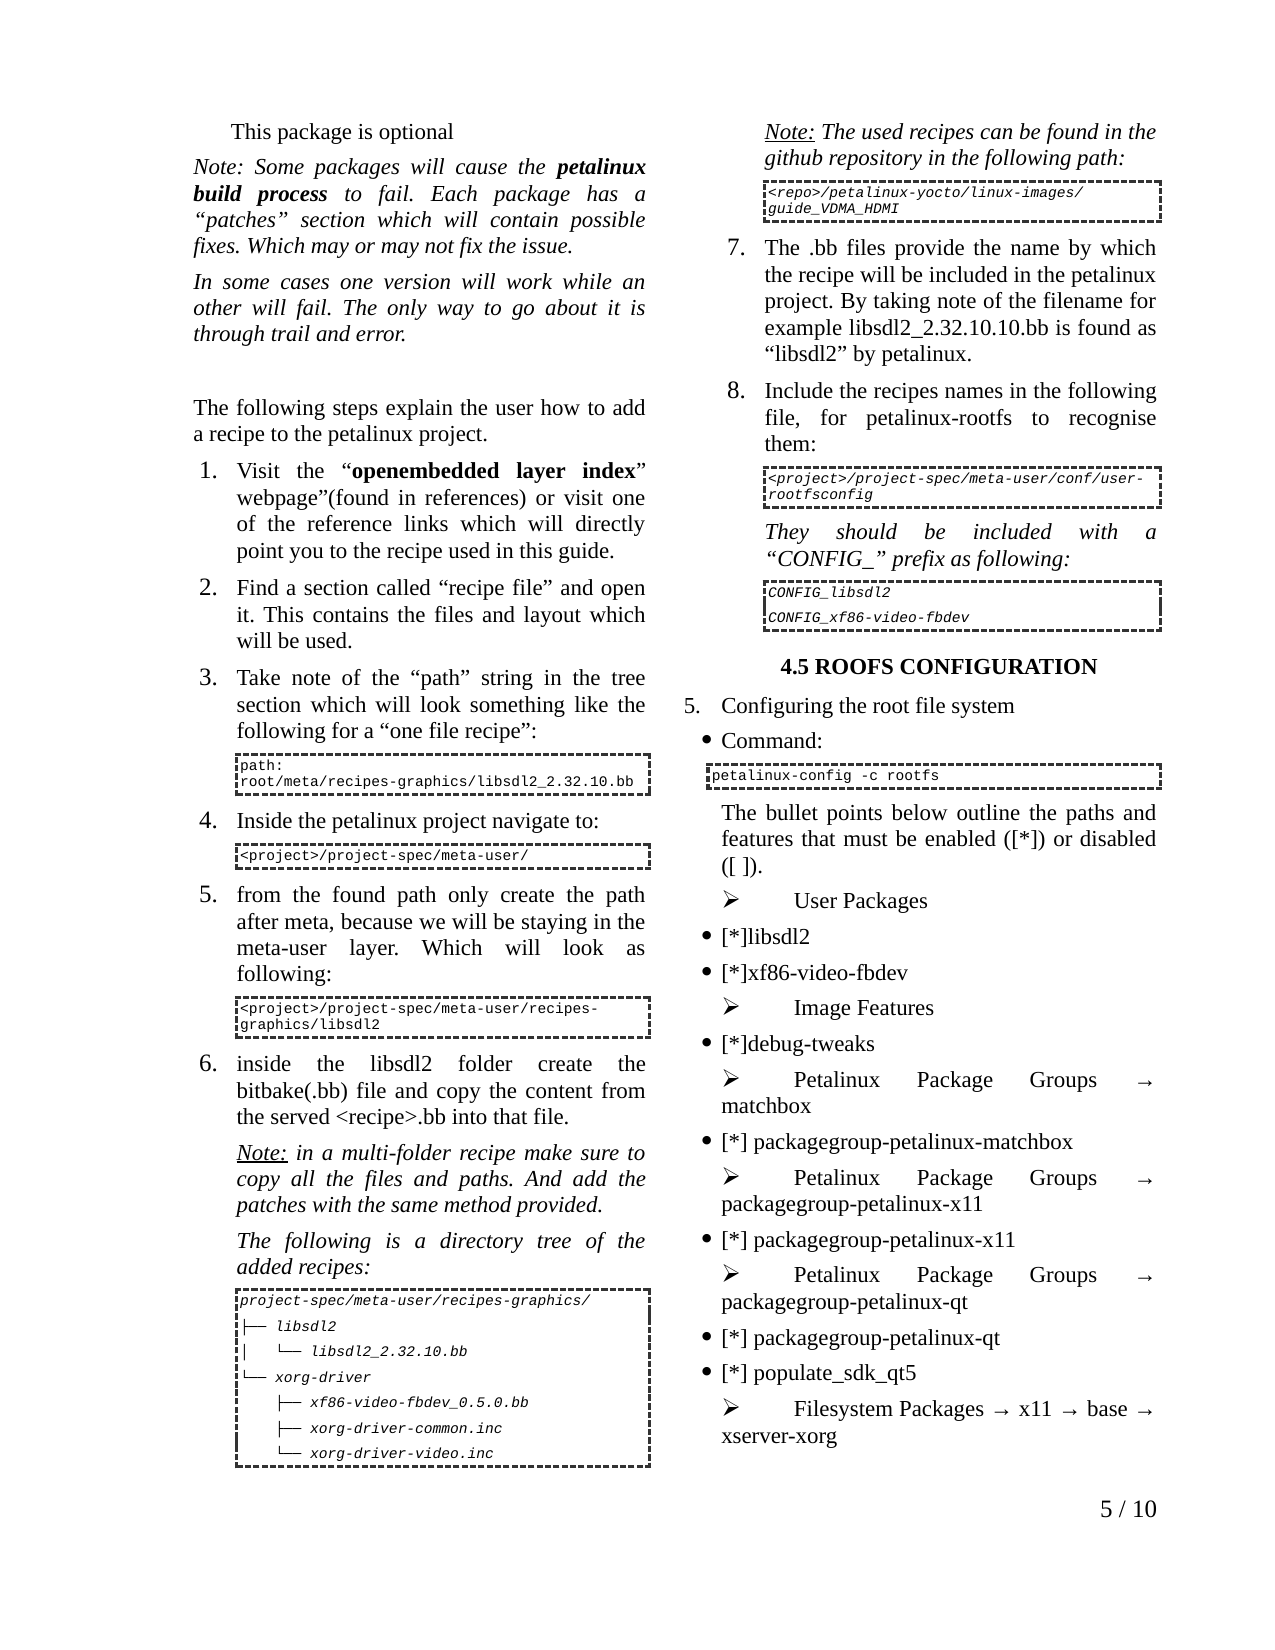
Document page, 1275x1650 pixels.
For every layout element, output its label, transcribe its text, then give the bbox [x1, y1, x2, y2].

list They should be included with a “CONFIG_” prefix as following: [727, 518, 1157, 571]
list Inside the petalinux project navigate to: [199, 805, 646, 834]
list The following is a directory tree of the added recipes: [199, 1227, 646, 1279]
list Take note of the “path” string in the tree section which will look something like the following for a “one file recipe”: [199, 662, 646, 744]
list project-spec/meta-user/recipes-graphics/ [235, 1288, 646, 1310]
list │ └── libsdl2_2.32.10.bb [235, 1339, 646, 1361]
list User Packages [721, 887, 1157, 914]
list └── xorg-driver [235, 1365, 646, 1387]
subtitle 4.5 ROOFS CONFIGURATION [683, 653, 1157, 680]
list [*] packagegroup-petalinux-qt [702, 1323, 1157, 1350]
list inside the libsdl2 folder create the bitbake(.bb) file and copy the content from the served <recipe>.bb into that file. [199, 1048, 646, 1130]
list Configuring the root file system [683, 692, 1157, 718]
list ├── libsdl2 [235, 1314, 646, 1336]
list <repo>/petalinux-yocto/linux-images/guide_VDMA_HDMI [763, 180, 1162, 223]
list Note: The used recipes can be found in the github repository in the following path: [727, 118, 1157, 171]
list from the found path only create the path after meta, because we will be staying in the meta-user layer. Which will look as following: [199, 879, 646, 987]
list [*]xf86-video-fbdev [702, 959, 1157, 985]
list [*] packagegroup-petalinux-x11 [702, 1226, 1157, 1252]
list Command: [702, 727, 1157, 754]
list path: root/meta/recipes-graphics/libsdl2_2.32.10.bb [235, 753, 646, 796]
list Image Features [721, 994, 1157, 1021]
list CONFIG_libsdl2 [763, 580, 1162, 602]
list The following steps explain the user how to add a recipe to the petalinux project. [193, 393, 646, 446]
list petalinux-config -c rootfs [706, 763, 1162, 790]
list <project>/project-spec/meta-user/ [235, 843, 646, 870]
list Petalinux Package Groups → matchbox [721, 1066, 1157, 1119]
list Petalinux Package Groups → packagegroup-petalinux-x11 [721, 1164, 1157, 1217]
list Include the recipes names in the following file, for petalinux-rootfs to recognise them: [727, 375, 1157, 457]
list [*]debug-tweaks [702, 1030, 1157, 1057]
list [*]libsdl2 [702, 923, 1157, 950]
list └── xorg-driver-video.inc [235, 1441, 646, 1468]
list Note: in a multi-folder recipe make sure to copy all the files and paths. And add the patches with the same method provided. [199, 1139, 646, 1218]
list <project>/project-spec/meta-user/recipes-graphics/libsdl2 [235, 996, 646, 1039]
list Petalinux Package Groups → packagegroup-petalinux-qt [721, 1261, 1157, 1314]
list This package is optional [193, 118, 646, 144]
list Filesystem Packages → x11 → base → xserver-xorg [721, 1395, 1157, 1448]
list Note: Some packages will cause the petalinux build process to fail. Each package has a “patches” section which will contain possible fixes. Which may or may not fix the issue. [193, 153, 646, 259]
list CONFIG_xf86-video-fbdev [763, 606, 1162, 632]
list [*] populate_sdk_qt5 [702, 1359, 1157, 1386]
list In some cases one version will work while an other will fail. The only way to go about it is through trail and error. [193, 268, 646, 347]
list ├── xorg-driver-common.inc [235, 1416, 646, 1438]
list <project>/project-spec/meta-user/conf/user-rootfsconfig [763, 466, 1162, 509]
list ├── xf86-video-fbdev_0.5.0.bb [235, 1390, 646, 1412]
list Visit the “openembedded layer index” webpage”(found in references) or visit one of the reference links which will directly point you to the recipe used in this guide. [199, 455, 646, 563]
list The .bb files provide the name by which the recipe will be included in the petalinux project. By taking note of the filename for example libsdl2_2.32.10.10.bb is found as “libsdl2” by petalinux. [727, 232, 1157, 366]
text The bullet points below outline the paths and features that must be enabled ([*]) or disabled ([ ]). [721, 799, 1157, 878]
list Find a section called “recipe file” and open it. This contains the files and layout which will be used. [199, 572, 646, 653]
list [*] packagegroup-petalinux-matchbox [702, 1128, 1157, 1155]
